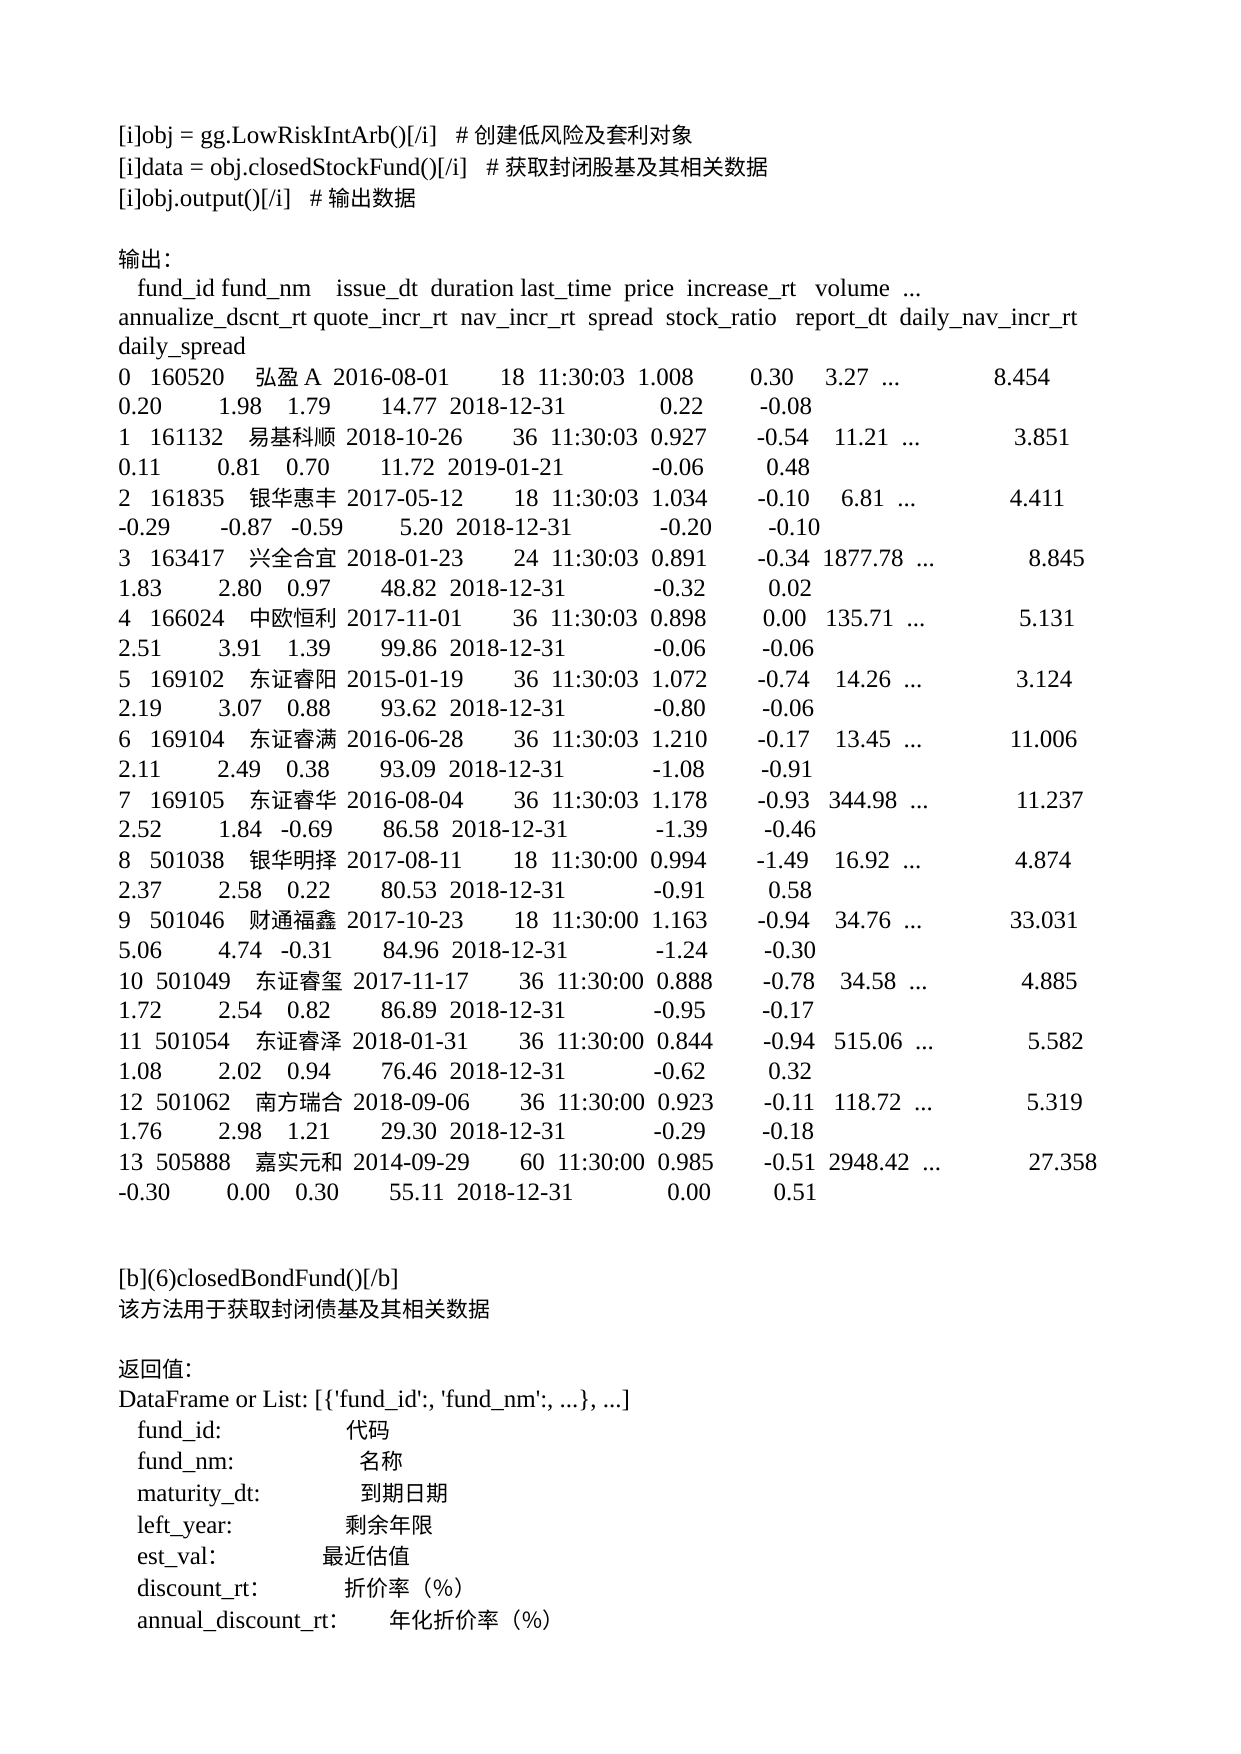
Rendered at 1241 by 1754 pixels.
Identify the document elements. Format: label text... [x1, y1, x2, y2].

text annual_discount_rt： 年化折价率（％） [118, 1603, 1122, 1634]
text fund_nm: 名称 [118, 1444, 1122, 1476]
text [i]data = obj.closedStockFund()[/i] # 获取封闭股基及其相关数据 [118, 150, 1122, 181]
text discount_rt： 折价率（％） [118, 1571, 1122, 1603]
text 7 169105 东证睿华 2016-08-04 36 11:30:03 1.178 -0.93 344.98 ... 11.237 2.52 1.84 -0.69 86.58 2018-12-31 -1.39 -0.46 [118, 783, 1122, 843]
text DataFrame or List: [{'fund_id':, 'fund_nm':, ...}, ...] [118, 1384, 1122, 1413]
text left_year: 剩余年限 [118, 1508, 1122, 1539]
text 5 169102 东证睿阳 2015-01-19 36 11:30:03 1.072 -0.74 14.26 ... 3.124 2.19 3.07 0.88 93.62 2018-12-31 -0.80 -0.06 [118, 662, 1122, 722]
text 13 505888 嘉实元和 2014-09-29 60 11:30:00 0.985 -0.51 2948.42 ... 27.358 -0.30 0.00 0.30 55.11 2018-12-31 0.00 0.51 [118, 1145, 1122, 1206]
text 4 166024 中欧恒利 2017-11-01 36 11:30:03 0.898 0.00 135.71 ... 5.131 2.51 3.91 1.39 99.86 2018-12-31 -0.06 -0.06 [118, 601, 1122, 662]
text fund_id fund_nm issue_dt duration last_time price increase_rt volume ... annualize_dscnt_rt quote_incr_rt nav_incr_rt spread stock_ratio report_dt daily_nav_incr_rt daily_spread [118, 273, 1122, 360]
text 2 161835 银华惠丰 2017-05-12 18 11:30:03 1.034 -0.10 6.81 ... 4.411 -0.29 -0.87 -0.59 5.20 2018-12-31 -0.20 -0.10 [118, 481, 1122, 541]
text 6 169104 东证睿满 2016-06-28 36 11:30:03 1.210 -0.17 13.45 ... 11.006 2.11 2.49 0.38 93.09 2018-12-31 -1.08 -0.91 [118, 722, 1122, 783]
text 10 501049 东证睿玺 2017-11-17 36 11:30:00 0.888 -0.78 34.58 ... 4.885 1.72 2.54 0.82 86.89 2018-12-31 -0.95 -0.17 [118, 964, 1122, 1024]
text est_val： 最近估值 [118, 1539, 1122, 1571]
text fund_id: 代码 [118, 1413, 1122, 1444]
text 0 160520 弘盈A 2016-08-01 18 11:30:03 1.008 0.30 3.27 ... 8.454 0.20 1.98 1.79 14.77 2018-12-31 0.22 -0.08 [118, 360, 1122, 420]
text 输出： [118, 242, 1122, 273]
text [i]obj = gg.LowRiskIntArb()[/i] # 创建低风险及套利对象 [118, 118, 1122, 150]
text [i]obj.output()[/i] # 输出数据 [118, 181, 1122, 213]
text 该方法用于获取封闭债基及其相关数据 [118, 1292, 1122, 1323]
text 8 501038 银华明择 2017-08-11 18 11:30:00 0.994 -1.49 16.92 ... 4.874 2.37 2.58 0.22 80.53 2018-12-31 -0.91 0.58 [118, 843, 1122, 903]
text [b](6)closedBondFund()[/b] [118, 1263, 1122, 1292]
text 9 501046 财通福鑫 2017-10-23 18 11:30:00 1.163 -0.94 34.76 ... 33.031 5.06 4.74 -0.31 84.96 2018-12-31 -1.24 -0.30 [118, 903, 1122, 964]
text maturity_dt: 到期日期 [118, 1476, 1122, 1508]
text 12 501062 南方瑞合 2018-09-06 36 11:30:00 0.923 -0.11 118.72 ... 5.319 1.76 2.98 1.21 29.30 2018-12-31 -0.29 -0.18 [118, 1085, 1122, 1145]
text 11 501054 东证睿泽 2018-01-31 36 11:30:00 0.844 -0.94 515.06 ... 5.582 1.08 2.02 0.94 76.46 2018-12-31 -0.62 0.32 [118, 1024, 1122, 1085]
text 返回值： [118, 1352, 1122, 1384]
text 3 163417 兴全合宜 2018-01-23 24 11:30:03 0.891 -0.34 1877.78 ... 8.845 1.83 2.80 0.97 48.82 2018-12-31 -0.32 0.02 [118, 541, 1122, 601]
text 1 161132 易基科顺 2018-10-26 36 11:30:03 0.927 -0.54 11.21 ... 3.851 0.11 0.81 0.70 11.72 2019-01-21 -0.06 0.48 [118, 420, 1122, 481]
